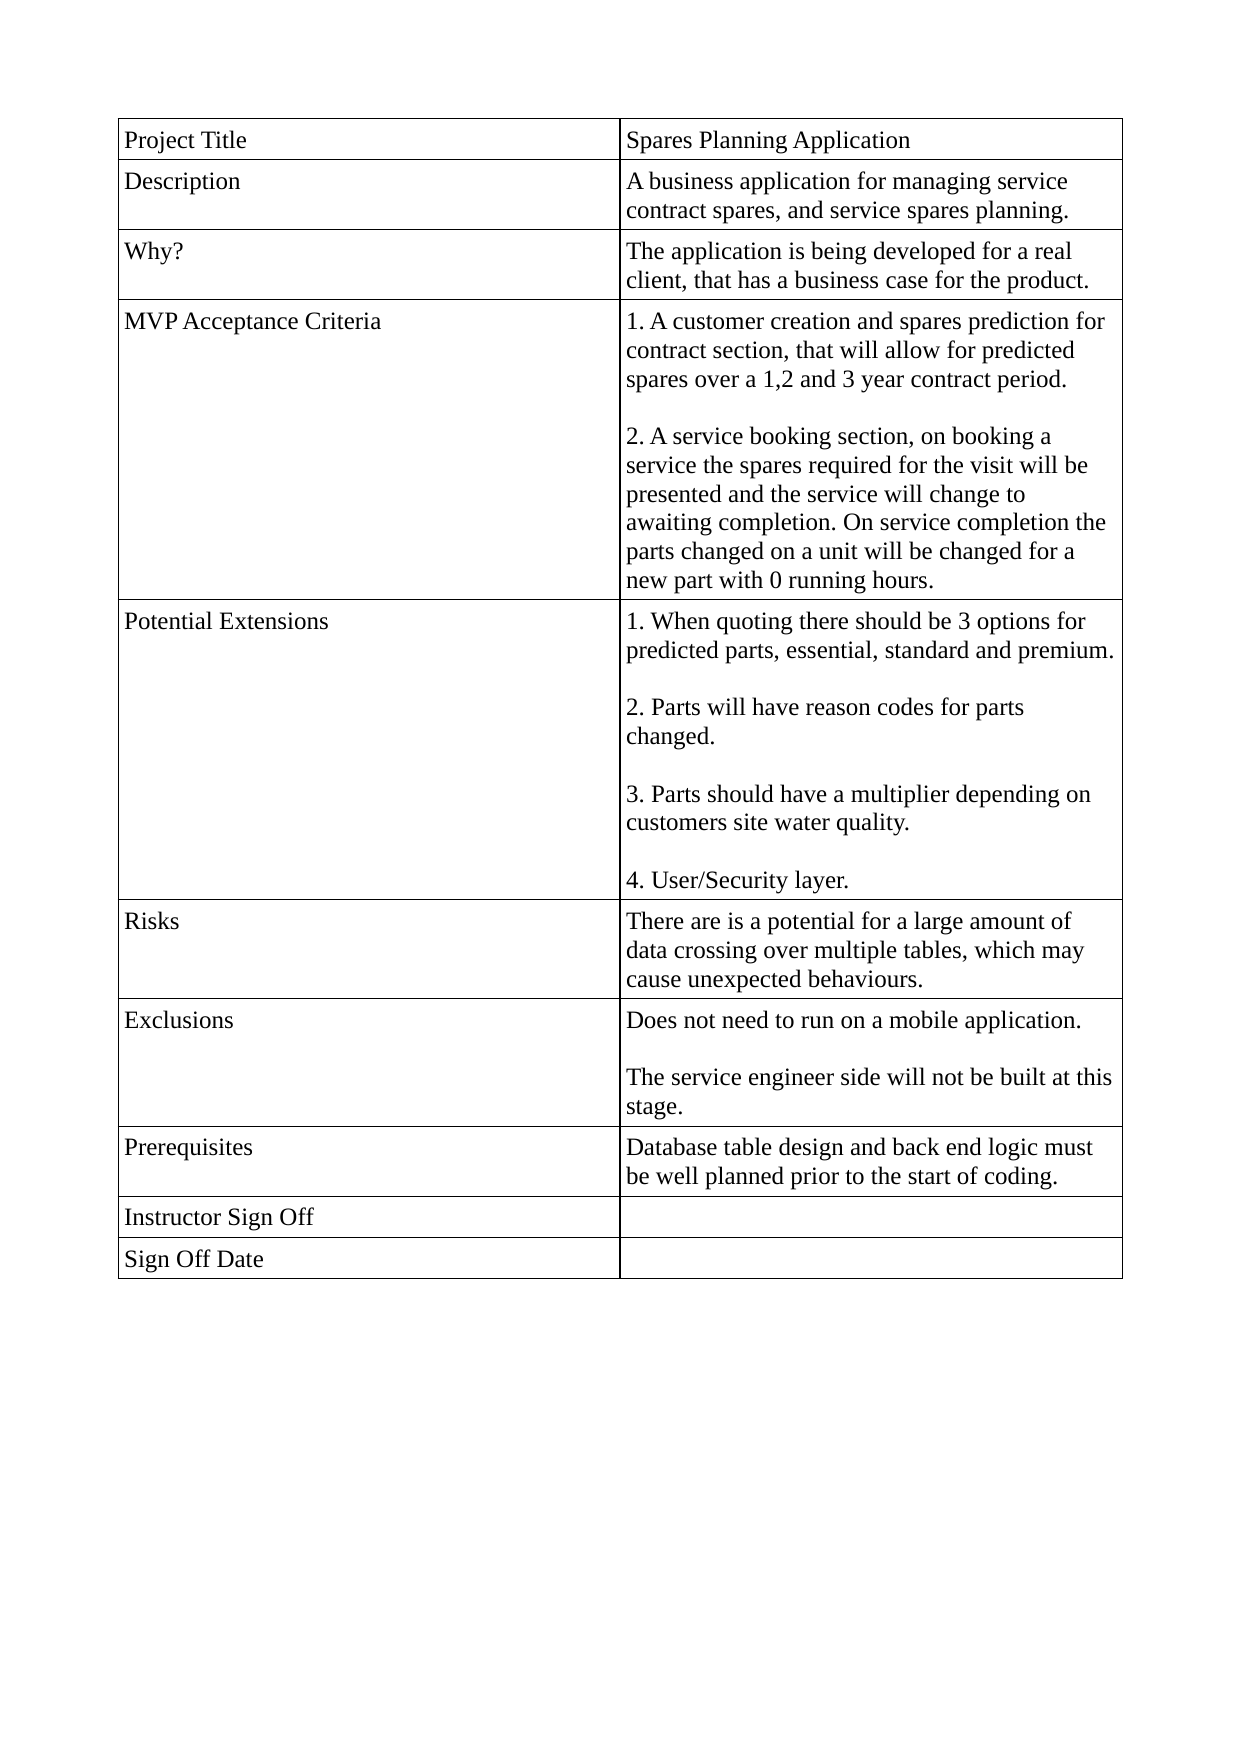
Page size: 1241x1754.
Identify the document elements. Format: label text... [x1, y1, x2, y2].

table_cell Potential Extensions [119, 600, 619, 899]
table_cell [621, 1197, 1122, 1237]
table_cell Prerequisites [119, 1127, 619, 1196]
table_cell A business application for managing service contract spares, and service spares planning. [621, 160, 1122, 229]
table_cell Does not need to run on a mobile application. The service engineer side will not be built at this stage. [621, 999, 1122, 1126]
table_cell Exclusions [119, 999, 619, 1126]
table_cell There are is a potential for a large amount of data crossing over multiple tables, which may cause unexpected behaviours. [621, 900, 1122, 998]
table_cell The application is being developed for a real client, that has a business case for the product. [621, 230, 1122, 299]
table_cell 1. A customer creation and spares prediction for contract section, that will allow for predicted spares over a 1,2 and 3 year contract period. 2. A service booking section, on booking a service the spares required for the visit will be presented and the service will change to awaiting completion. On service completion the parts changed on a unit will be changed for a new part with 0 running hours. [621, 300, 1122, 599]
table_cell MVP Acceptance Criteria [119, 300, 619, 599]
table_cell Instructor Sign Off [119, 1197, 619, 1237]
table_cell Risks [119, 900, 619, 998]
table_header Project Title [119, 119, 619, 159]
table_header Spares Planning Application [621, 119, 1122, 159]
table_cell Database table design and back end logic must be well planned prior to the start of coding. [621, 1127, 1122, 1196]
table_cell [621, 1238, 1122, 1278]
table_cell 1. When quoting there should be 3 options for predicted parts, essential, standard and premium. 2. Parts will have reason codes for parts changed. 3. Parts should have a multiplier depending on customers site water quality. 4. User/Security layer. [621, 600, 1122, 899]
table_cell Description [119, 160, 619, 229]
table_cell Why? [119, 230, 619, 299]
table_cell Sign Off Date [119, 1238, 619, 1278]
